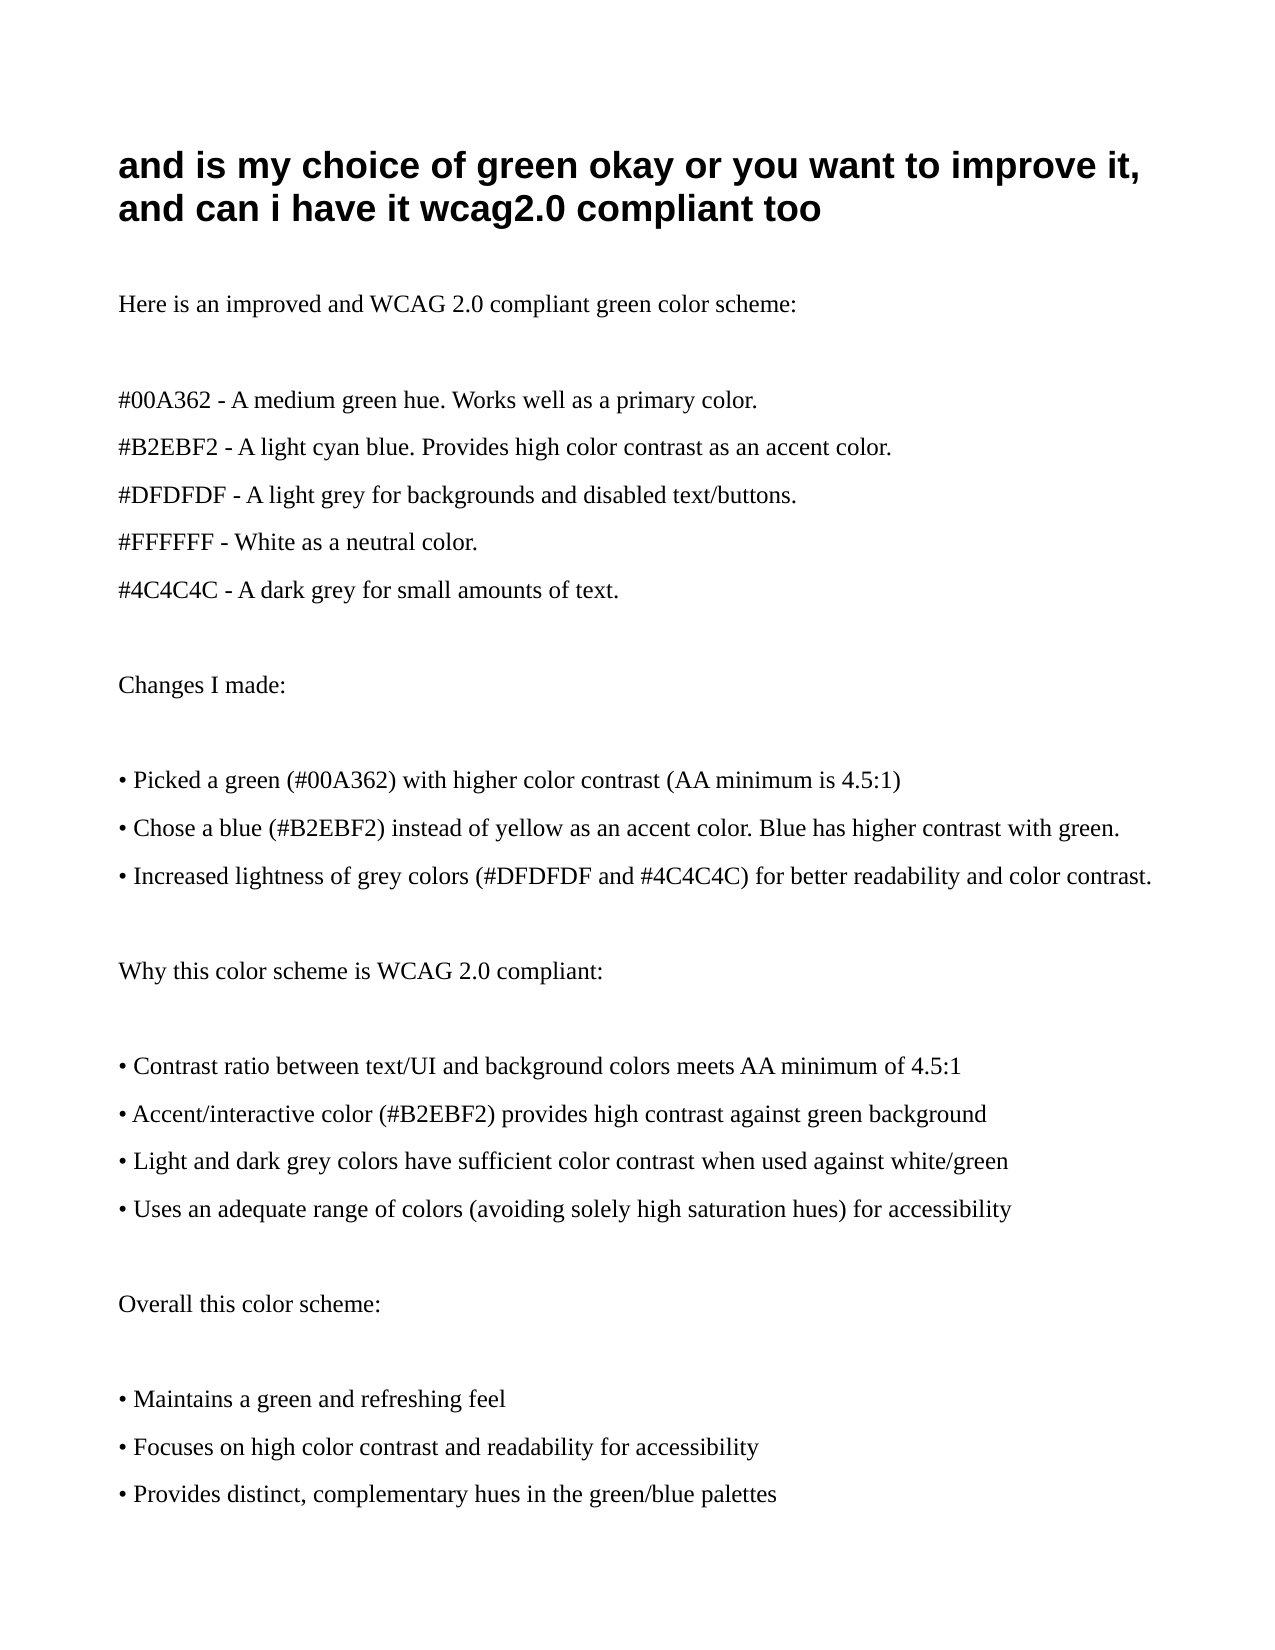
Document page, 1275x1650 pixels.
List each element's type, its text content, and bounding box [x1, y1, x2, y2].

text • Chose a blue (#B2EBF2) instead of yellow as an accent color. Blue has higher contrast with green. [118, 813, 1157, 842]
text Changes I made: [118, 670, 1157, 699]
text • Picked a green (#00A362) with higher color contrast (AA minimum is 4.5:1) [118, 766, 1157, 794]
text #4C4C4C - A dark grey for small amounts of text. [118, 575, 1157, 604]
text Here is an improved and WCAG 2.0 compliant green color scheme: [118, 289, 1157, 318]
text Why this color scheme is WCAG 2.0 compliant: [118, 956, 1157, 985]
text Overall this color scheme: [118, 1289, 1157, 1318]
text • Focuses on high color contrast and readability for accessibility [118, 1432, 1157, 1461]
text • Contrast ratio between text/UI and background colors meets AA minimum of 4.5:1 [118, 1051, 1157, 1080]
text • Light and dark grey colors have sufficient color contrast when used against white/green [118, 1146, 1157, 1175]
text • Maintains a green and refreshing feel [118, 1384, 1157, 1413]
text #00A362 - A medium green hue. Works well as a primary color. [118, 385, 1157, 413]
text • Uses an adequate range of colors (avoiding solely high saturation hues) for accessibility [118, 1194, 1157, 1223]
text #DFDFDF - A light grey for backgrounds and disabled text/buttons. [118, 480, 1157, 509]
text #B2EBF2 - A light cyan blue. Provides high color contrast as an accent color. [118, 432, 1157, 461]
text • Increased lightness of grey colors (#DFDFDF and #4C4C4C) for better readability and color contrast. [118, 861, 1157, 889]
text • Accent/interactive color (#B2EBF2) provides high contrast against green background [118, 1099, 1157, 1127]
text • Provides distinct, complementary hues in the green/blue palettes [118, 1479, 1157, 1508]
subtitle and is my choice of green okay or you want to improve it, and can i have it wcag2.0 compliant too [118, 143, 1157, 229]
text #FFFFFF - White as a neutral color. [118, 527, 1157, 556]
